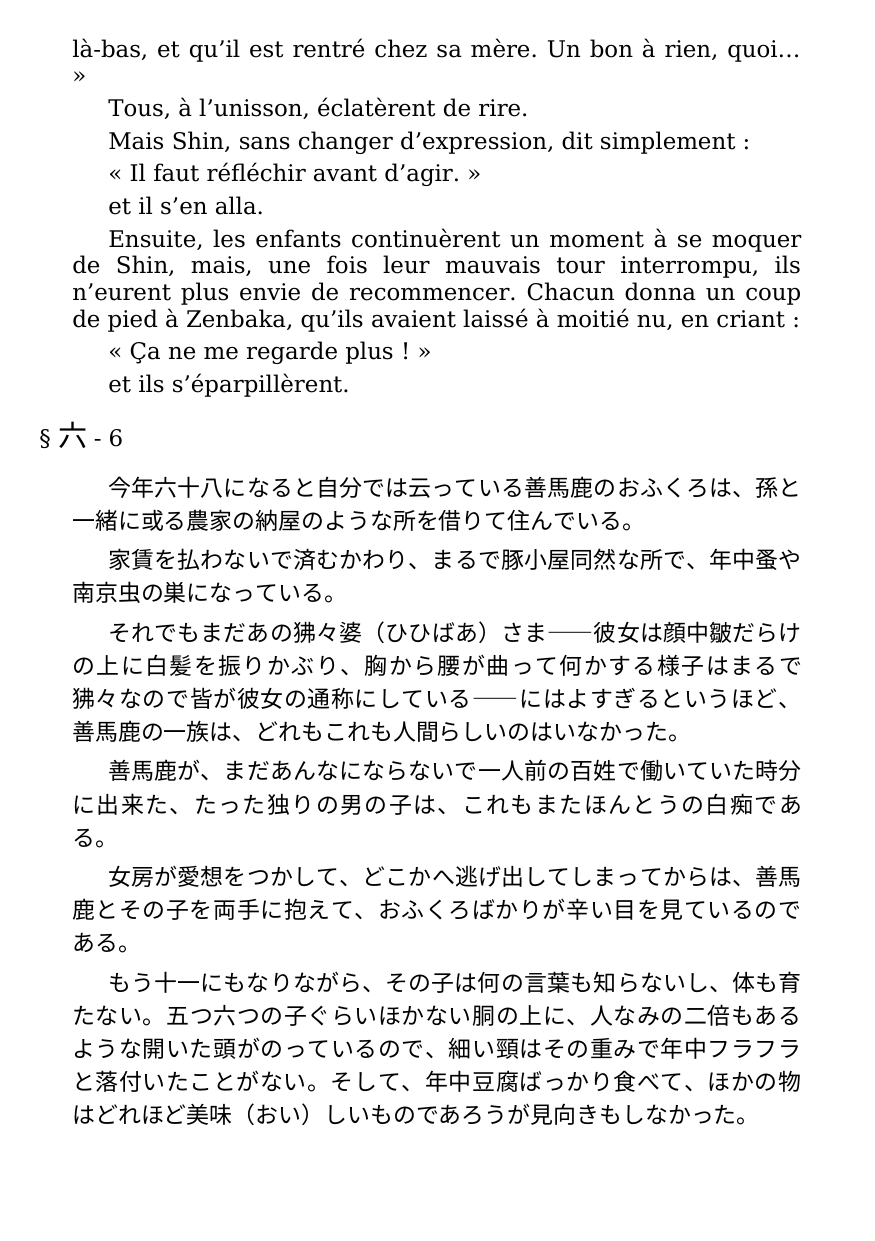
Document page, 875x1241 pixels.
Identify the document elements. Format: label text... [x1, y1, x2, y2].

text et il s’en alla. [72, 193, 802, 220]
text 今年六十八になると自分では云っている善馬鹿のおふくろは、孫と一緒に或る農家の納屋のような所を借りて住んでいる。 [72, 469, 802, 536]
text 善馬鹿が、まだあんなにならないで一人前の百姓で働いていた時分に出来た、たった独りの男の子は、これもまたほんとうの白痴である。 [72, 753, 802, 853]
text 女房が愛想をつかして、どこかへ逃げ出してしまってからは、善馬鹿とその子を両手に抱えて、おふくろばかりが辛い目を見ているのである。 [72, 859, 802, 958]
text 家賃を払わないで済むかわり、まるで豚小屋同然な所で、年中蚤や南京虫の巣になっている。 [72, 542, 802, 608]
text Tous, à l’unisson, éclatèrent de rire. [72, 95, 802, 122]
text et ils s’éparpillèrent. [72, 371, 802, 398]
text Ensuite, les enfants continuèrent un moment à se moquer de Shin, mais, une fois leur mauvais tour interrompu, ils n’eurent plus envie de recommencer. Chacun donna un coup de pied à Zenbaka, qu’ils avaient laissé à moitié nu, en criant : [72, 226, 802, 332]
text Mais Shin, sans changer d’expression, dit simplement : [72, 128, 802, 154]
text « Il faut réfléchir avant d’agir. » [72, 161, 802, 187]
text « Ça ne me regarde plus ! » [72, 338, 802, 365]
subtitle § 六 - 6 [36, 409, 838, 458]
text もう十一にもなりながら、その子は何の言葉も知らないし、体も育たない。五つ六つの子ぐらいほかない胴の上に、人なみの二倍もあるような開いた頭がのっているので、細い頸はその重みで年中フラフラと落付いたことがない。そして、年中豆腐ばっかり食べて、ほかの物はどれほど美味（おい）しいものであろうが見向きもしなかった。 [72, 964, 802, 1131]
text それでもまだあの狒々婆（ひひばあ）さま――彼女は顔中皺だらけの上に白髪を振りかぶり、胸から腰が曲って何かする様子はまるで狒々なので皆が彼女の通称にしている――にはよすぎるというほど、善馬鹿の一族は、どれもこれも人間らしいのはいなかった。 [72, 614, 802, 747]
text là-bas, et qu’il est rentré chez sa mère. Un bon à rien, quoi… » [72, 36, 802, 89]
